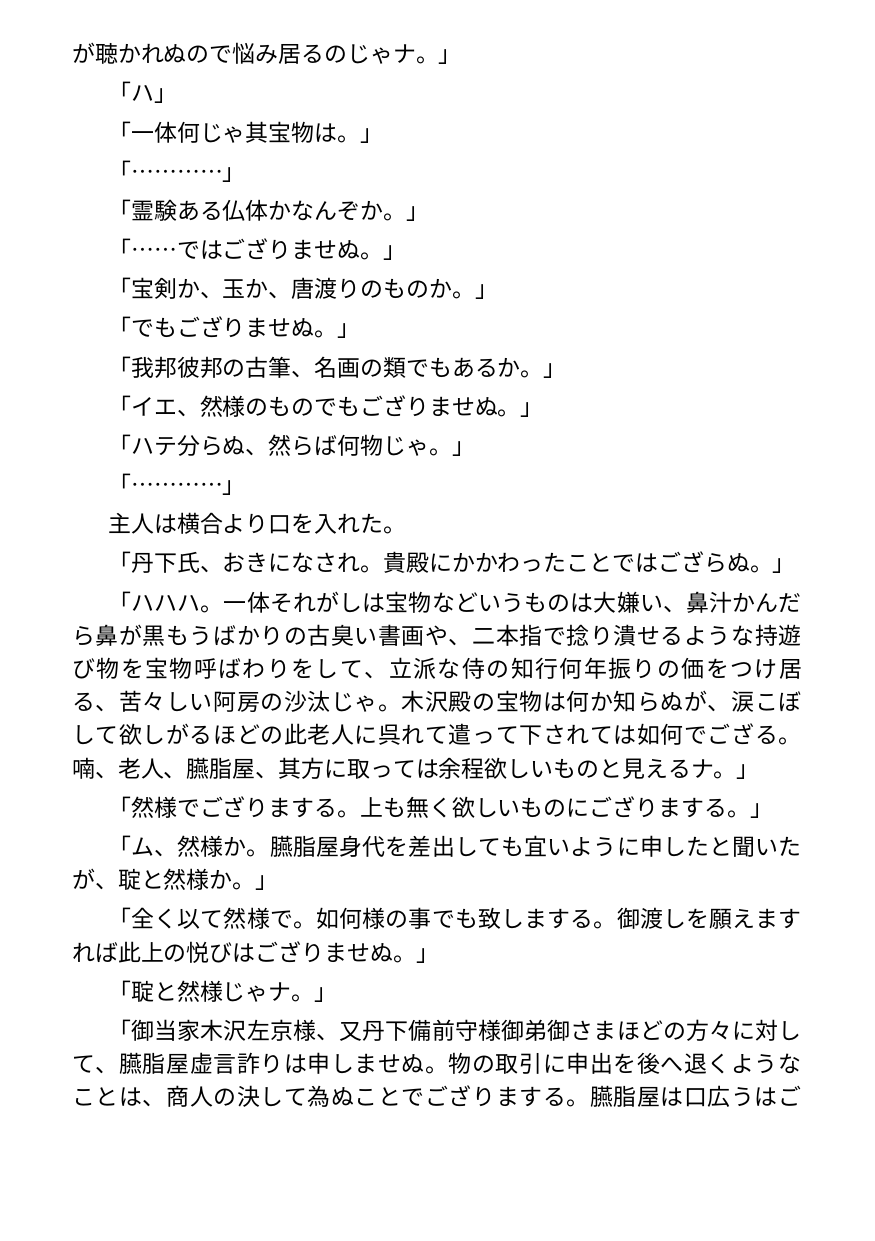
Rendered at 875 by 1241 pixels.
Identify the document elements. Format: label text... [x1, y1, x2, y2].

text 「霊験ある仏体かなんぞか。」 [72, 193, 802, 226]
text 「ハテ分らぬ、然らば何物じゃ。」 [72, 428, 802, 461]
text 主人は横合より口を入れた。 [72, 506, 802, 539]
text 「一体何じゃ其宝物は。」 [72, 114, 802, 148]
text 「イエ、然様のものでもござりませぬ。」 [72, 388, 802, 422]
text 「ハハハ。一体それがしは宝物などいうものは大嫌い、鼻汁かんだら鼻が黒もうばかりの古臭い書画や、二本指で捻り潰せるような持遊び物を宝物呼ばわりをして、立派な侍の知行何年振りの価をつけ居る、苦々しい阿房の沙汰じゃ。木沢殿の宝物は何か知らぬが、涙こぼして欲しがるほどの此老人に呉れて遣って下されては如何でござる。喃、老人、臙脂屋、其方に取っては余程欲しいものと見えるナ。」 [72, 584, 802, 784]
text 「丹下氏、おきになされ。貴殿にかかわったことではござらぬ。」 [72, 545, 802, 578]
text 「ム、然様か。臙脂屋身代を差出しても宜いように申したと聞いたが、聢と然様か。」 [72, 829, 802, 895]
text 「ハ」 [72, 75, 802, 108]
text 「御当家木沢左京様、又丹下備前守様御弟御さまほどの方々に対して、臙脂屋虚言詐りは申しませぬ。物の取引に申出を後へ退くようなことは、商人の決して為ぬことでござりまする。臙脂屋は口広うはご [72, 1013, 802, 1112]
text 「でもござりませぬ。」 [72, 310, 802, 343]
text 「宝剣か、玉か、唐渡りのものか。」 [72, 271, 802, 304]
text が聴かれぬので悩み居るのじゃナ。」 [72, 36, 802, 69]
text 「然様でござりまする。上も無く欲しいものにござりまする。」 [72, 790, 802, 823]
text 「…………」 [72, 467, 802, 500]
text 「……ではござりませぬ。」 [72, 232, 802, 265]
text 「全く以て然様で。如何様の事でも致しまする。御渡しを願えますれば此上の悦びはござりませぬ。」 [72, 901, 802, 968]
text 「聢と然様じゃナ。」 [72, 974, 802, 1007]
text 「我邦彼邦の古筆、名画の類でもあるか。」 [72, 349, 802, 383]
text 「…………」 [72, 153, 802, 187]
